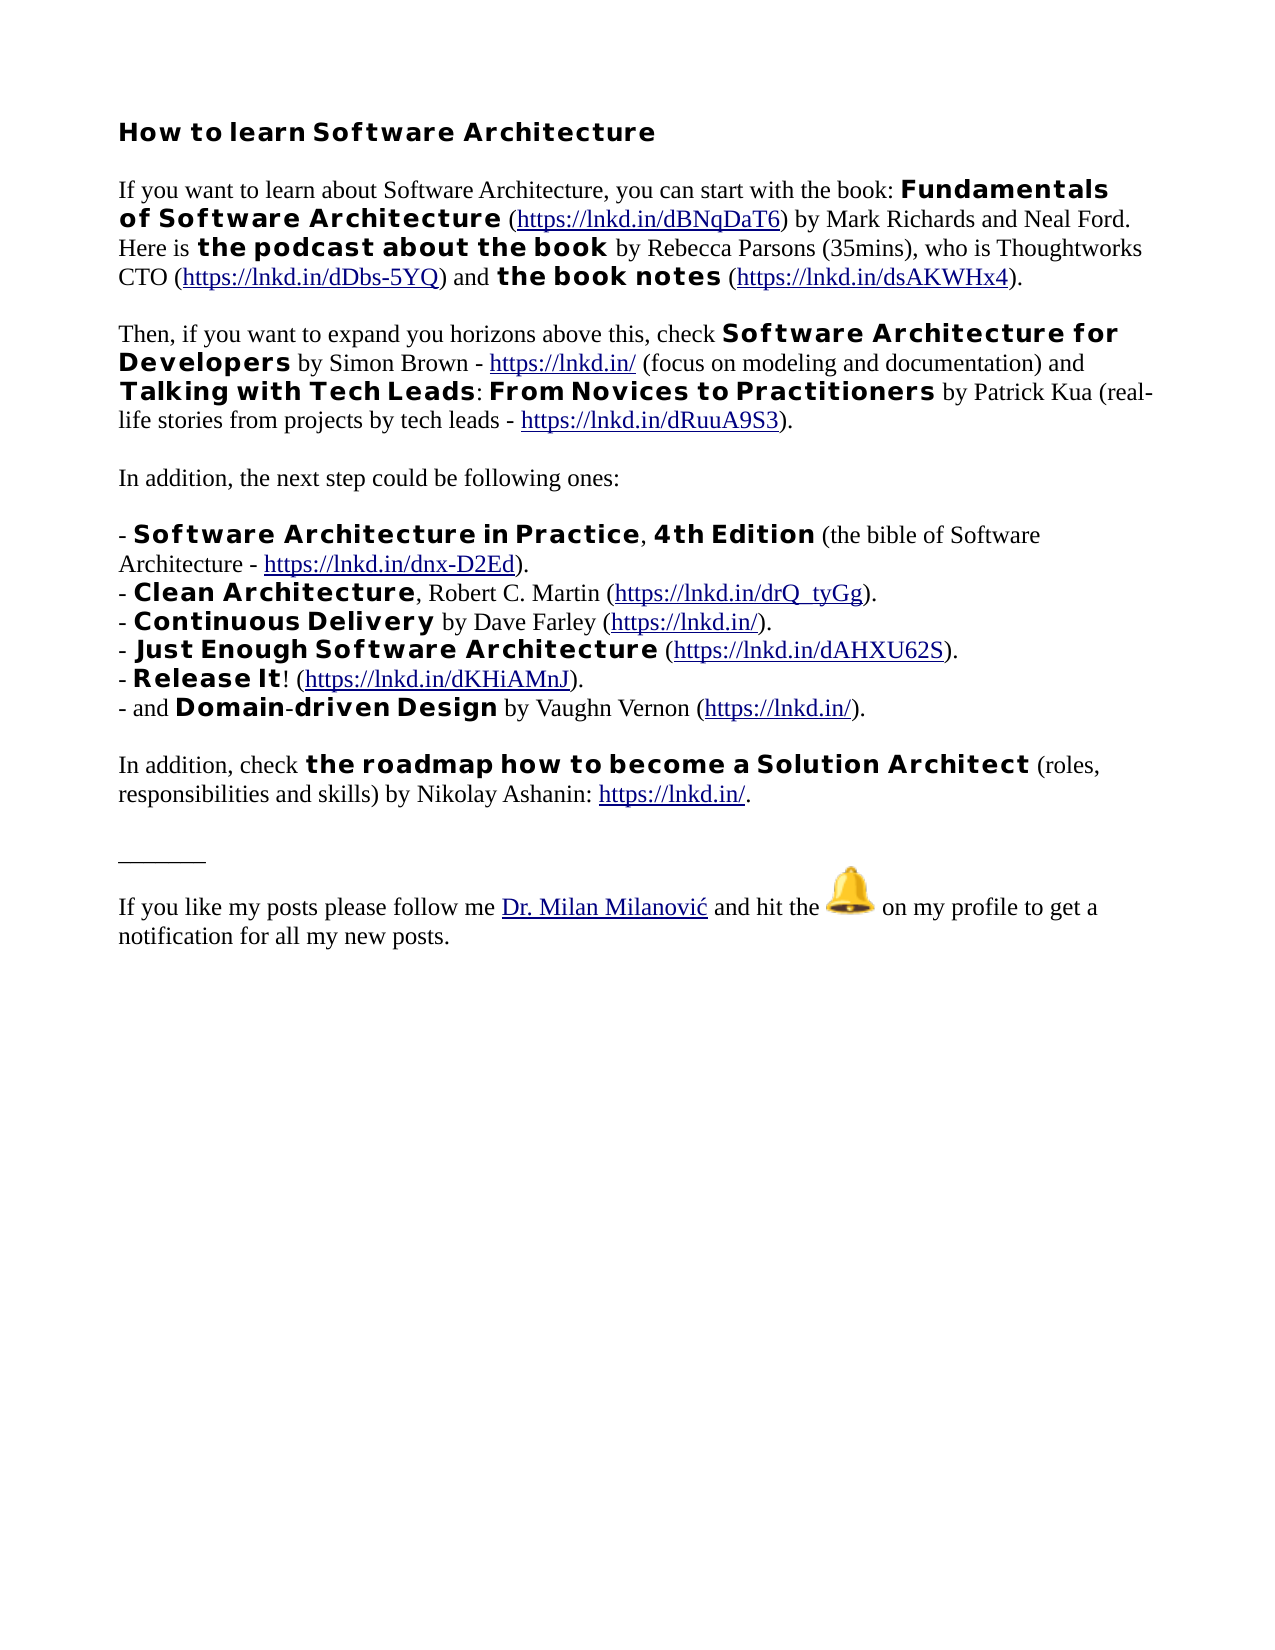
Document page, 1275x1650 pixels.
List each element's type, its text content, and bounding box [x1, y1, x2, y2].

picture [825, 865, 876, 916]
text If you like my posts please follow me Dr. Milan Milanović and hit the on my profile to get a notification for all my new posts. [118, 866, 1157, 950]
text 𝗛𝗼𝘄 𝘁𝗼 𝗹𝗲𝗮𝗿𝗻 𝗦𝗼𝗳𝘁𝘄𝗮𝗿𝗲 𝗔𝗿𝗰𝗵𝗶𝘁𝗲𝗰𝘁𝘂𝗿𝗲 If you want to learn about Software Architecture, you can start with the book: 𝗙𝘂𝗻𝗱𝗮𝗺𝗲𝗻𝘁𝗮𝗹𝘀 𝗼𝗳 𝗦𝗼𝗳𝘁𝘄𝗮𝗿𝗲 𝗔𝗿𝗰𝗵𝗶𝘁𝗲𝗰𝘁𝘂𝗿𝗲 (https://lnkd.in/dBNqDaT6) by Mark Richards and Neal Ford. Here is 𝘁𝗵𝗲 𝗽𝗼𝗱𝗰𝗮𝘀𝘁 𝗮𝗯𝗼𝘂𝘁 𝘁𝗵𝗲 𝗯𝗼𝗼𝗸 by Rebecca Parsons (35mins), who is Thoughtworks CTO (https://lnkd.in/dDbs-5YQ) and 𝘁𝗵𝗲 𝗯𝗼𝗼𝗸 𝗻𝗼𝘁𝗲𝘀 (https://lnkd.in/dsAKWHx4). Then, if you want to expand you horizons above this, check 𝗦𝗼𝗳𝘁𝘄𝗮𝗿𝗲 𝗔𝗿𝗰𝗵𝗶𝘁𝗲𝗰𝘁𝘂𝗿𝗲 𝗳𝗼𝗿 𝗗𝗲𝘃𝗲𝗹𝗼𝗽𝗲𝗿𝘀 by Simon Brown - https://lnkd.in/ (focus on modeling and documentation) and 𝗧𝗮𝗹𝗸𝗶𝗻𝗴 𝘄𝗶𝘁𝗵 𝗧𝗲𝗰𝗵 𝗟𝗲𝗮𝗱𝘀: 𝗙𝗿𝗼𝗺 𝗡𝗼𝘃𝗶𝗰𝗲𝘀 𝘁𝗼 𝗣𝗿𝗮𝗰𝘁𝗶𝘁𝗶𝗼𝗻𝗲𝗿𝘀 by Patrick Kua (real-life stories from projects by tech leads - https://lnkd.in/dRuuA9S3). In addition, the next step could be following ones: - 𝗦𝗼𝗳𝘁𝘄𝗮𝗿𝗲 𝗔𝗿𝗰𝗵𝗶𝘁𝗲𝗰𝘁𝘂𝗿𝗲 𝗶𝗻 𝗣𝗿𝗮𝗰𝘁𝗶𝗰𝗲, 𝟰𝘁𝗵 𝗘𝗱𝗶𝘁𝗶𝗼𝗻 (the bible of Software Architecture - https://lnkd.in/dnx-D2Ed). - 𝗖𝗹𝗲𝗮𝗻 𝗔𝗿𝗰𝗵𝗶𝘁𝗲𝗰𝘁𝘂𝗿𝗲, Robert C. Martin (https://lnkd.in/drQ_tyGg). - 𝗖𝗼𝗻𝘁𝗶𝗻𝘂𝗼𝘂𝘀 𝗗𝗲𝗹𝗶𝘃𝗲𝗿𝘆 by Dave Farley (https://lnkd.in/). - 𝗝𝘂𝘀𝘁 𝗘𝗻𝗼𝘂𝗴𝗵 𝗦𝗼𝗳𝘁𝘄𝗮𝗿𝗲 𝗔𝗿𝗰𝗵𝗶𝘁𝗲𝗰𝘁𝘂𝗿𝗲 (https://lnkd.in/dAHXU62S). - 𝗥𝗲𝗹𝗲𝗮𝘀𝗲 𝗜𝘁! (https://lnkd.in/dKHiAMnJ). - and 𝗗𝗼𝗺𝗮𝗶𝗻-𝗱𝗿𝗶𝘃𝗲𝗻 𝗗𝗲𝘀𝗶𝗴𝗻 by Vaughn Vernon (https://lnkd.in/). In addition, check 𝘁𝗵𝗲 𝗿𝗼𝗮𝗱𝗺𝗮𝗽 𝗵𝗼𝘄 𝘁𝗼 𝗯𝗲𝗰𝗼𝗺𝗲 𝗮 𝗦𝗼𝗹𝘂𝘁𝗶𝗼𝗻 𝗔𝗿𝗰𝗵𝗶𝘁𝗲𝗰𝘁 (roles, responsibilities and skills) by Nikolay Ashanin: https://lnkd.in/. _______ [118, 118, 1157, 866]
